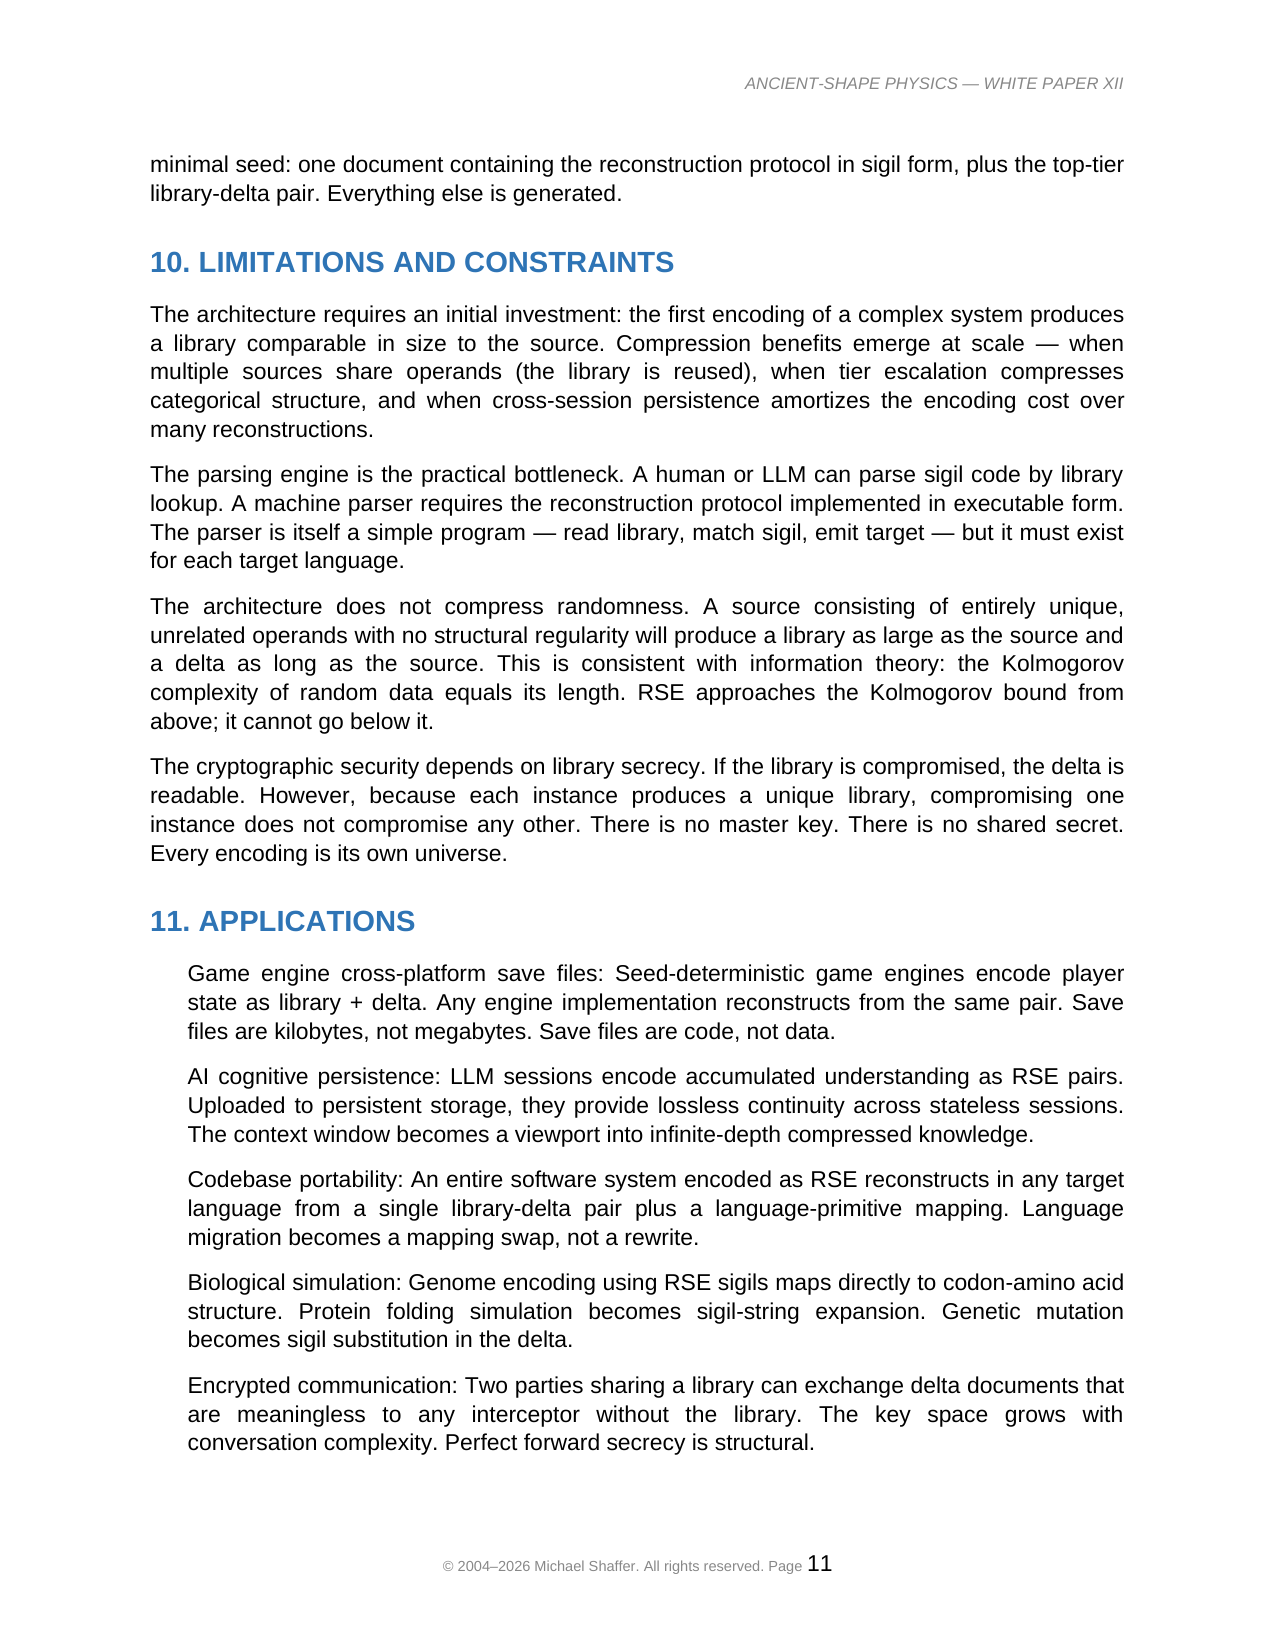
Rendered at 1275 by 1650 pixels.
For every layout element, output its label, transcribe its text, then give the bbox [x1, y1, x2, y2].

text minimal seed: one document containing the reconstruction protocol in sigil form, plus the top-tier library-delta pair. Everything else is generated. [150, 150, 1125, 207]
subtitle 10. LIMITATIONS AND CONSTRAINTS [150, 245, 1125, 278]
text The cryptographic security depends on library secrecy. If the library is compromised, the delta is readable. However, because each instance produces a unique library, compromising one instance does not compromise any other. There is no master key. There is no shared secret. Every encoding is its own universe. [150, 752, 1125, 867]
text The architecture does not compress randomness. A source consisting of entirely unique, unrelated operands with no structural regularity will produce a library as large as the source and a delta as long as the source. This is consistent with information theory: the Kolmogorov complexity of random data equals its length. RSE approaches the Kolmogorov bound from above; it cannot go below it. [150, 591, 1125, 735]
text Codebase portability: An entire software system encoded as RSE reconstructs in any target language from a single library-delta pair plus a language-primitive mapping. Language migration becomes a mapping swap, not a rewrite. [187, 1164, 1125, 1251]
text Biological simulation: Genome encoding using RSE sigils maps directly to codon-amino acid structure. Protein folding simulation becomes sigil-string expansion. Genetic mutation becomes sigil substitution in the delta. [187, 1267, 1125, 1354]
subtitle 11. APPLICATIONS [150, 904, 1125, 938]
text Game engine cross-platform save files: Seed-deterministic game engines encode player state as library + delta. Any engine implementation reconstructs from the same pair. Save files are kilobytes, not megabytes. Save files are code, not data. [187, 959, 1125, 1045]
text The parsing engine is the practical bottleneck. A human or LLM can parse sigil code by library lookup. A machine parser requires the reconstruction protocol implemented in executable form. The parser is itself a simple program — read library, match sigil, emit target — but it must exist for each target language. [150, 460, 1125, 575]
text AI cognitive persistence: LLM sessions encode accumulated understanding as RSE pairs. Uploaded to persistent storage, they provide lossless continuity across stateless sessions. The context window becomes a viewport into infinite-depth compressed knowledge. [187, 1062, 1125, 1148]
text Encrypted communication: Two parties sharing a library can exchange delta documents that are meaningless to any interceptor without the library. The key space grows with conversation complexity. Perfect forward secrecy is structural. [187, 1370, 1125, 1457]
text The architecture requires an initial investment: the first encoding of a complex system produces a library comparable in size to the source. Compression benefits emerge at scale — when multiple sources share operands (the library is reused), when tier escalation compresses categorical structure, and when cross-session persistence amortizes the encoding cost over many reconstructions. [150, 299, 1125, 443]
